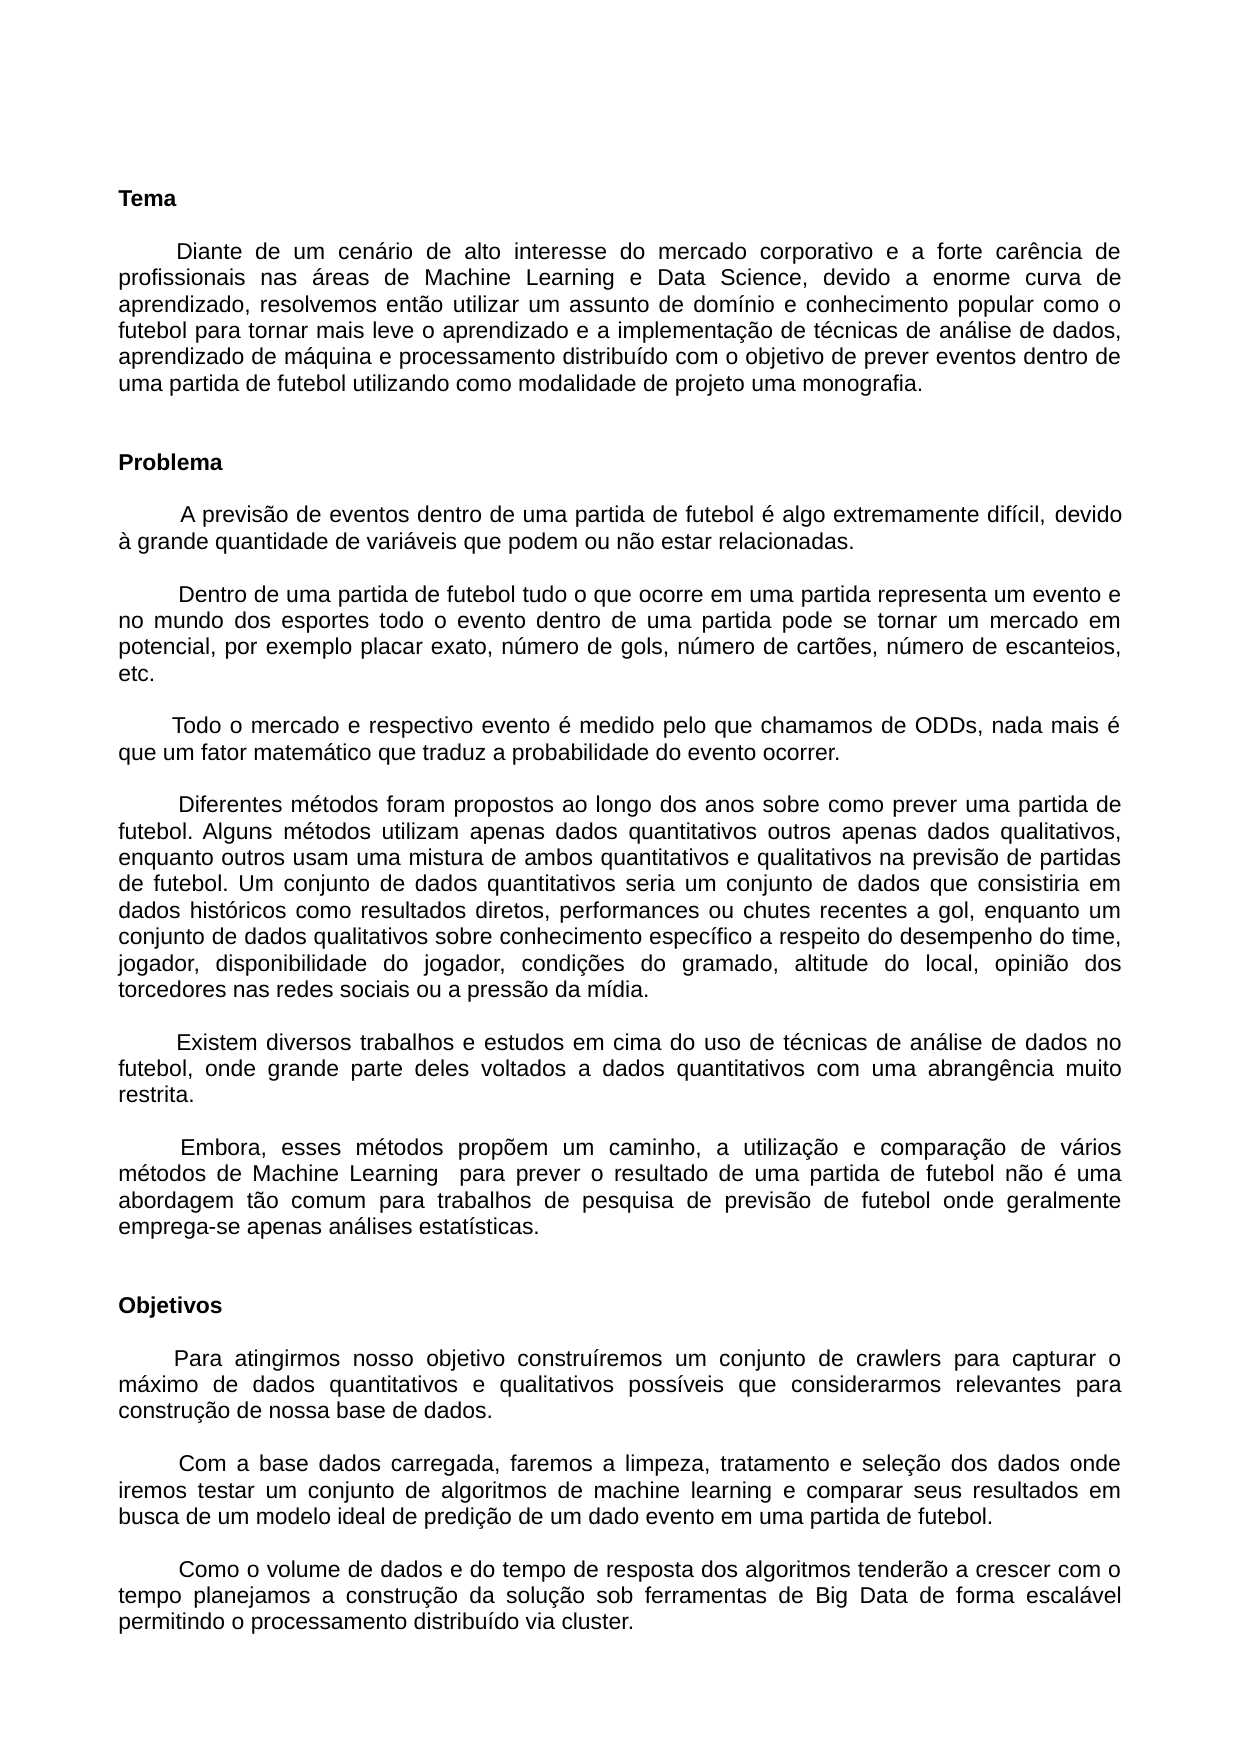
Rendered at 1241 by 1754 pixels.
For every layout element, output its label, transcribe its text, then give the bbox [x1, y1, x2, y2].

text Com a base dados carregada, faremos a limpeza, tratamento e seleção dos dados onde iremos testar um conjunto de algoritmos de machine learning e comparar seus resultados em busca de um modelo ideal de predição de um dado evento em uma partida de futebol. [118, 1450, 1122, 1529]
text Tema [118, 185, 1122, 212]
text Dentro de uma partida de futebol tudo o que ocorre em uma partida representa um evento e no mundo dos esportes todo o evento dentro de uma partida pode se tornar um mercado em potencial, por exemplo placar exato, número de gols, número de cartões, número de escanteios, etc. [118, 581, 1122, 686]
text Diante de um cenário de alto interesse do mercado corporativo e a forte carência de profissionais nas áreas de Machine Learning e Data Science, devido a enorme curva de aprendizado, resolvemos então utilizar um assunto de domínio e conhecimento popular como o futebol para tornar mais leve o aprendizado e a implementação de técnicas de análise de dados, aprendizado de máquina e processamento distribuído com o objetivo de prever eventos dentro de uma partida de futebol utilizando como modalidade de projeto uma monografia. [118, 238, 1122, 396]
text Existem diversos trabalhos e estudos em cima do uso de técnicas de análise de dados no futebol, onde grande parte deles voltados a dados quantitativos com uma abrangência muito restrita. [118, 1028, 1122, 1108]
text Objetivos [118, 1292, 1122, 1318]
text Todo o mercado e respectivo evento é medido pelo que chamamos de ODDs, nada mais é que um fator matemático que traduz a probabilidade do evento ocorrer. [118, 712, 1122, 765]
text Problema [118, 449, 1122, 475]
text Para atingirmos nosso objetivo construíremos um conjunto de crawlers para capturar o máximo de dados quantitativos e qualitativos possíveis que considerarmos relevantes para construção de nossa base de dados. [118, 1345, 1122, 1424]
text A previsão de eventos dentro de uma partida de futebol é algo extremamente difícil, devido à grande quantidade de variáveis que podem ou não estar relacionadas. [118, 501, 1122, 554]
text Como o volume de dados e do tempo de resposta dos algoritmos tenderão a crescer com o tempo planejamos a construção da solução sob ferramentas de Big Data de forma escalável permitindo o processamento distribuído via cluster. [118, 1556, 1122, 1635]
text Diferentes métodos foram propostos ao longo dos anos sobre como prever uma partida de futebol. Alguns métodos utilizam apenas dados quantitativos outros apenas dados qualitativos, enquanto outros usam uma mistura de ambos quantitativos e qualitativos na previsão de partidas de futebol. Um conjunto de dados quantitativos seria um conjunto de dados que consistiria em dados históricos como resultados diretos, performances ou chutes recentes a gol, enquanto um conjunto de dados qualitativos sobre conhecimento específico a respeito do desempenho do time, jogador, disponibilidade do jogador, condições do gramado, altitude do local, opinião dos torcedores nas redes sociais ou a pressão da mídia. [118, 791, 1122, 1002]
text Embora, esses métodos propõem um caminho, a utilização e comparação de vários métodos de Machine Learning para prever o resultado de uma partida de futebol não é uma abordagem tão comum para trabalhos de pesquisa de previsão de futebol onde geralmente emprega-se apenas análises estatísticas. [118, 1134, 1122, 1239]
